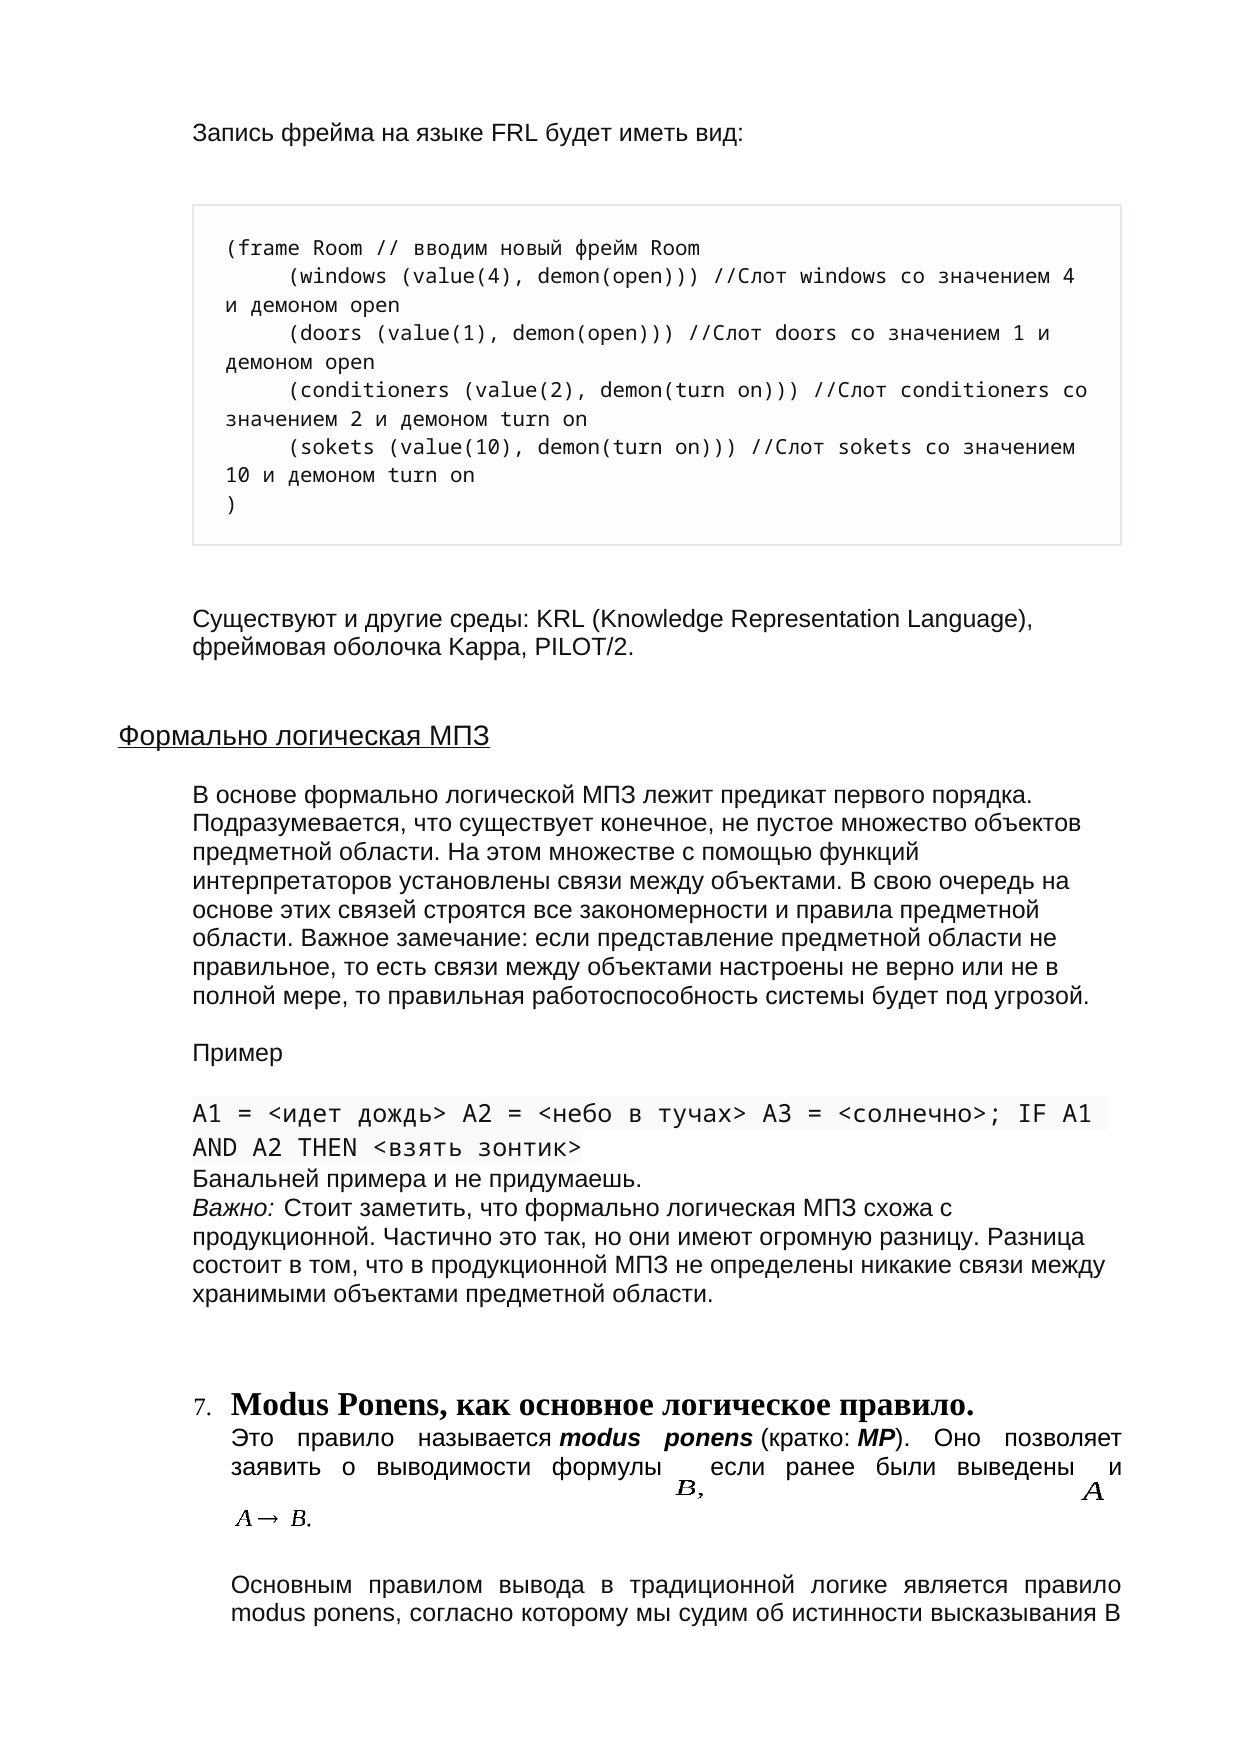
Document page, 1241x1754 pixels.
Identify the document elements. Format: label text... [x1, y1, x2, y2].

text (windows (value(4), demon(open))) //Слот windows со значением 4 и демоном open [194, 233, 1120, 290]
text (sokets (value(10), demon(turn on))) //Слот sokets со значением 10 и демоном turn on [194, 403, 1120, 460]
text (doors (value(1), demon(open))) //Слот doors со значением 1 и демоном open [194, 290, 1120, 347]
text Пример [192, 1038, 1122, 1096]
text A1 = <идет дождь> A2 = <небо в тучах> A3 = <солнечно>; IF A1 AND A2 THEN <взять зонтик> Банальней примера и не придумаешь. Важно: Стоит заметить, что формально логическая МПЗ схожа с продукционной. Частично это так, но они имеют огромную разницу. Разница состоит в том, что в продукционной МПЗ не определены никакие связи между хранимыми объектами предметной области. [192, 1096, 1122, 1308]
text Формально логическая МПЗ [118, 718, 1122, 751]
text Это правило называется modus ponens (кратко: MP). Оно позволяет заявить о выводимости формулы если ранее были выведеныи [231, 1423, 1122, 1531]
text Существуют и другие среды: KRL (Knowledge Representation Language), фреймовая оболочка Kappa, PILOT/2. [192, 603, 1122, 661]
text (frame Room // вводим новый фрейм Room [194, 206, 1120, 233]
text (conditioners (value(2), demon(turn on))) //Слот conditioners со значением 2 и демоном turn on [194, 347, 1120, 403]
text ) [194, 460, 1120, 544]
list Modus Ponens, как основное логическое правило. [193, 1384, 1122, 1423]
text Основным правилом вывода в традиционной логике является правило modus ponens, согласно которому мы судим об истинности высказывания B [231, 1569, 1122, 1627]
text В основе формально логической МПЗ лежит предикат первого порядка. Подразумевается, что существует конечное, не пустое множество объектов предметной области. На этом множестве с помощью функций интерпретаторов установлены связи между объектами. В свою очередь на основе этих связей строятся все закономерности и правила предметной области. Важное замечание: если представление предметной области не правильное, то есть связи между объектами настроены не верно или не в полной мере, то правильная работоспособность системы будет под угрозой. [192, 780, 1122, 1010]
text Запись фрейма на языке FRL будет иметь вид: [192, 118, 1122, 147]
